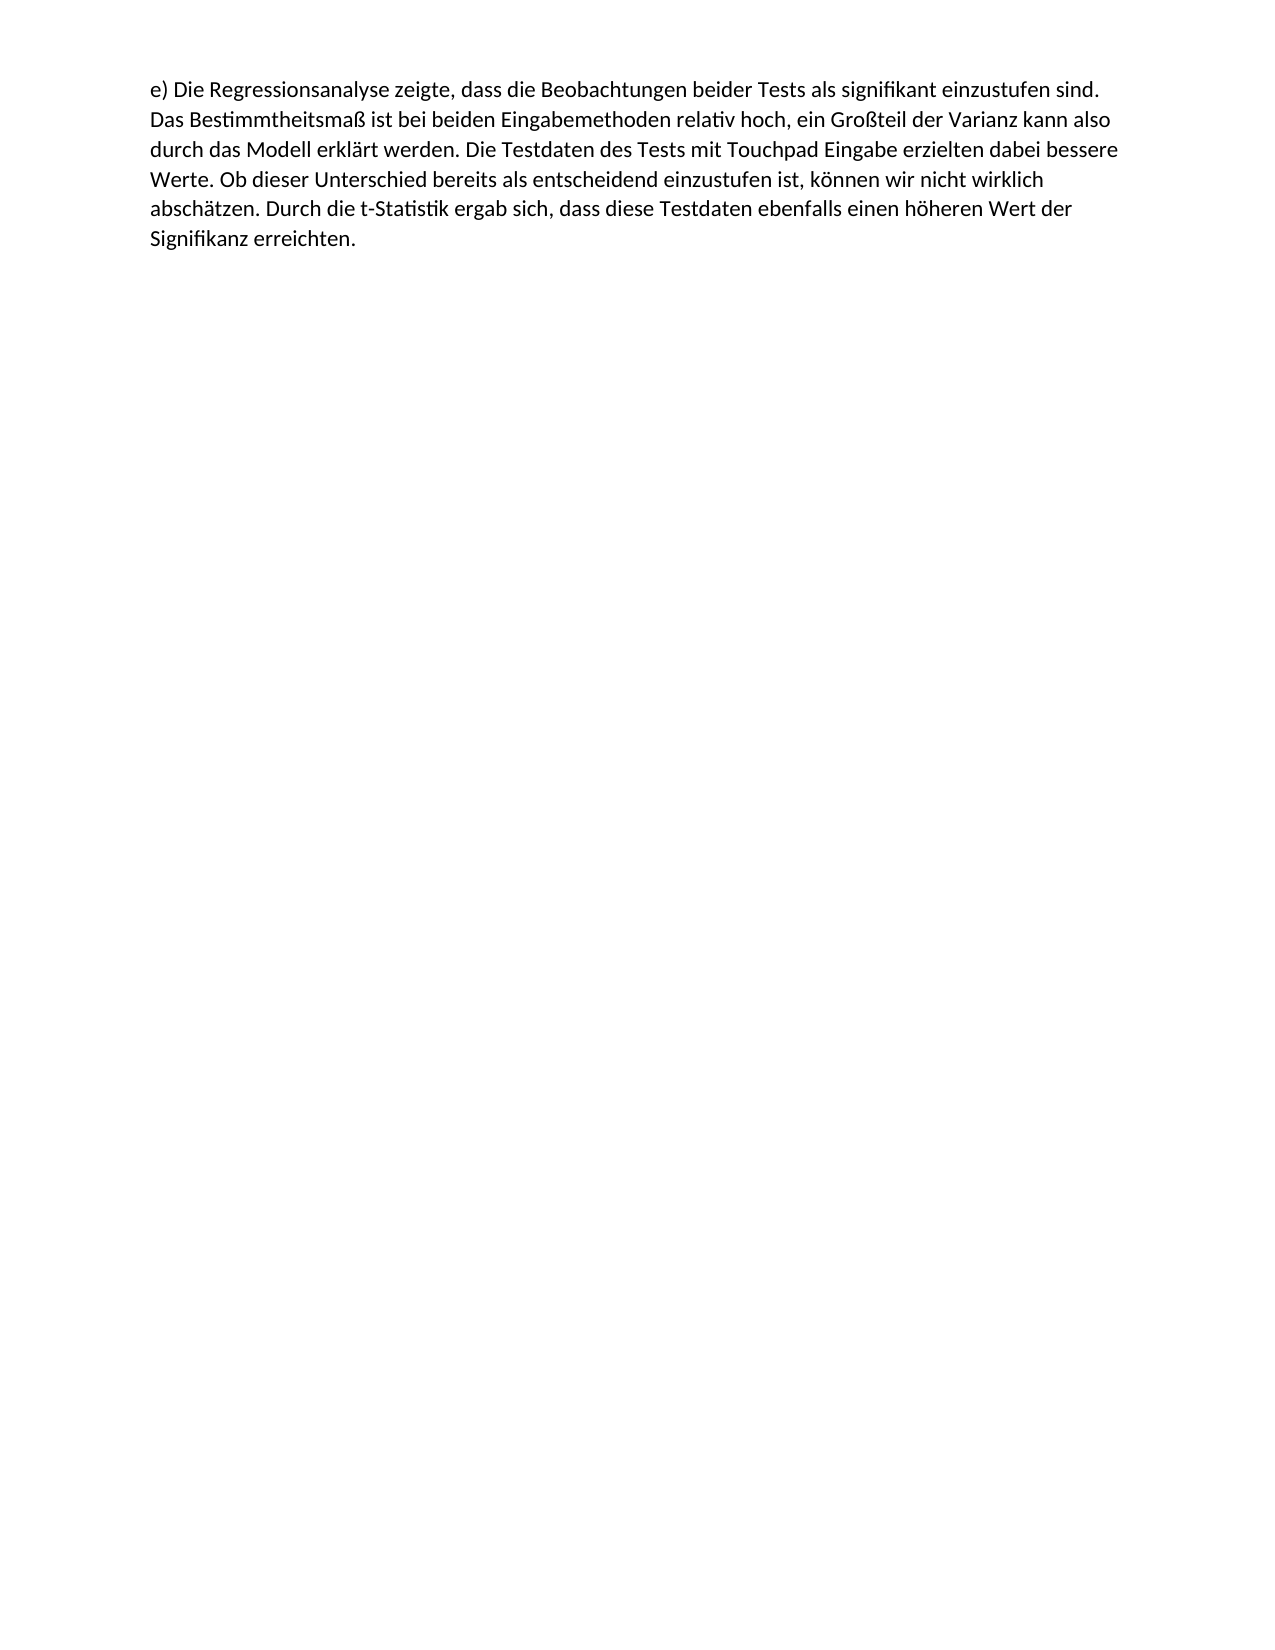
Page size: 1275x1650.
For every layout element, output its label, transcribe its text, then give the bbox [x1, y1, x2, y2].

text e) Die Regressionsanalyse zeigte, dass die Beobachtungen beider Tests als signifikant einzustufen sind. Das Bestimmtheitsmaß ist bei beiden Eingabemethoden relativ hoch, ein Großteil der Varianz kann also durch das Modell erklärt werden. Die Testdaten des Tests mit Touchpad Eingabe erzielten dabei bessere Werte. Ob dieser Unterschied bereits als entscheidend einzustufen ist, können wir nicht wirklich abschätzen. Durch die t-Statistik ergab sich, dass diese Testdaten ebenfalls einen höheren Wert der Signifikanz erreichten. [150, 75, 1125, 252]
